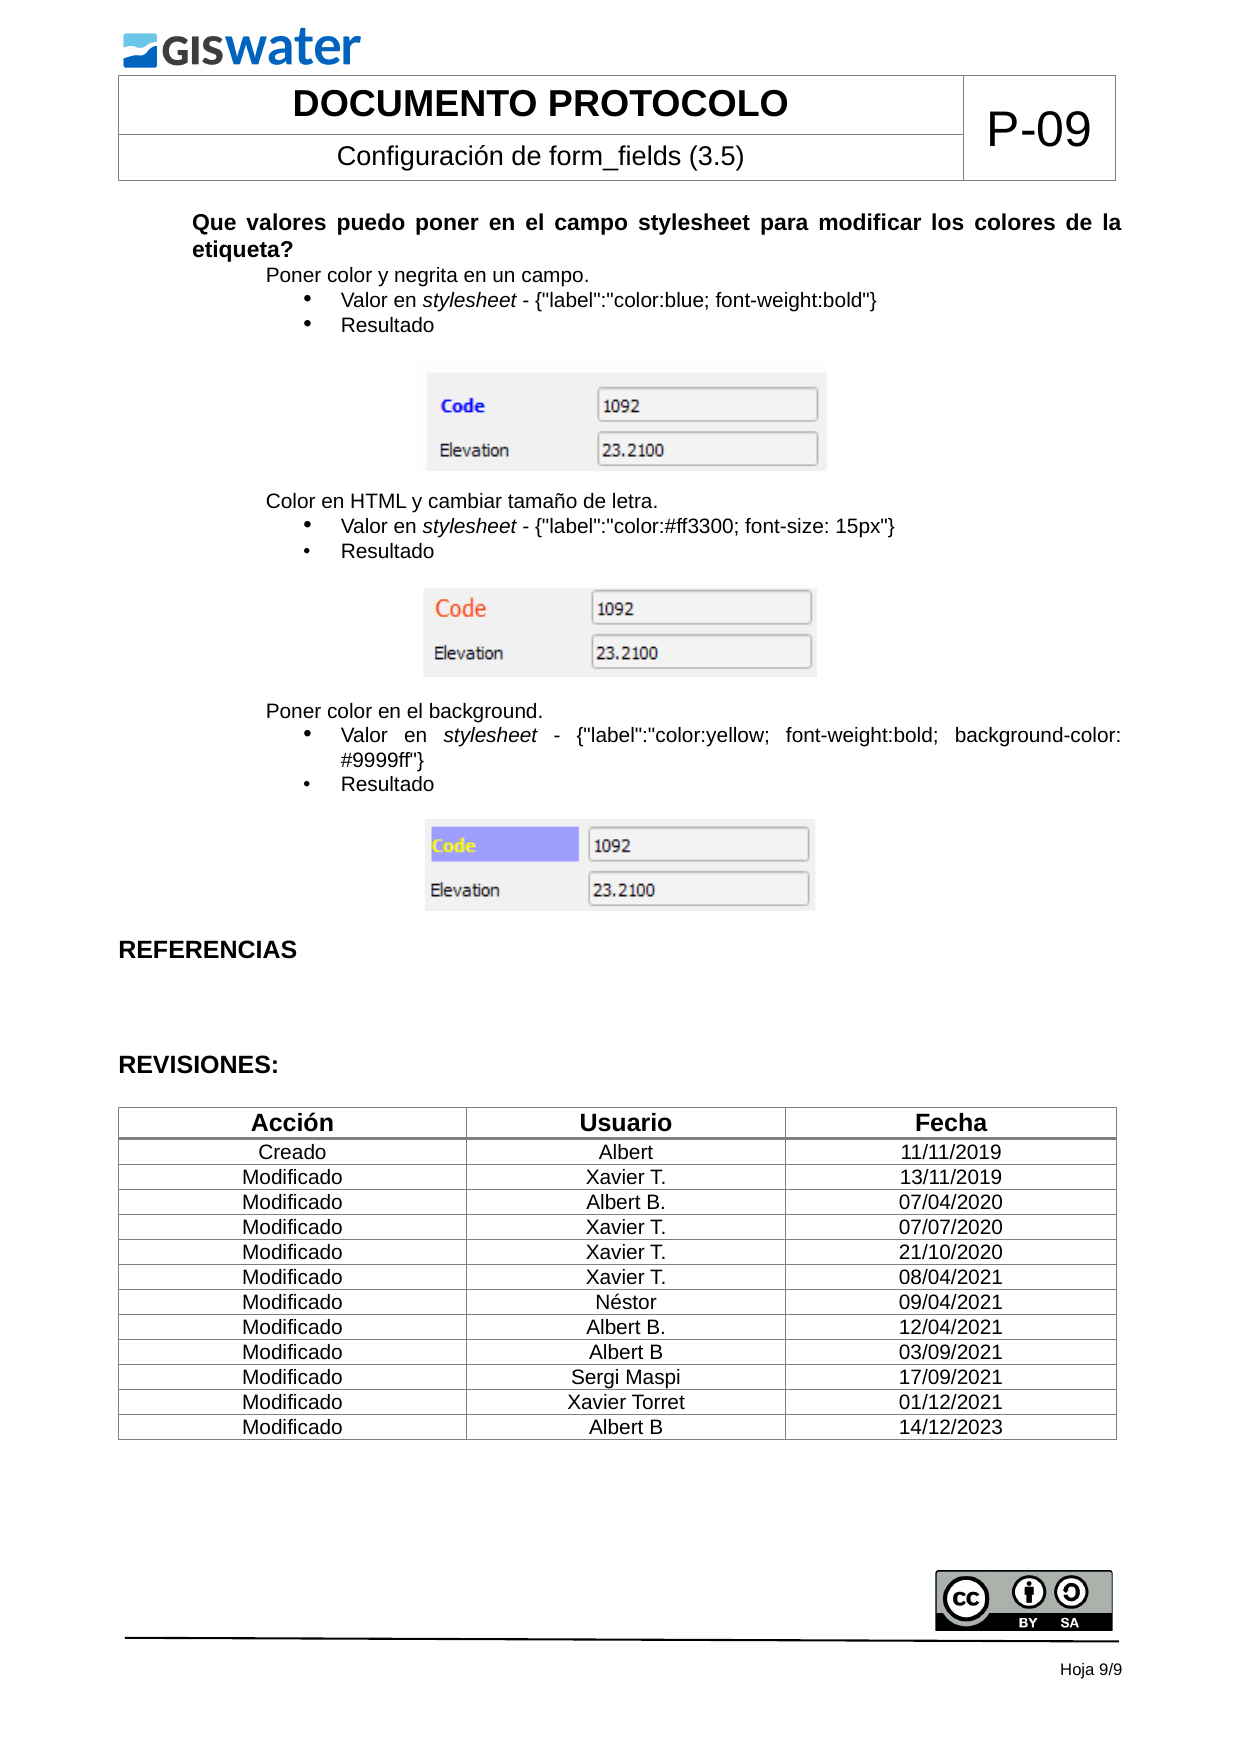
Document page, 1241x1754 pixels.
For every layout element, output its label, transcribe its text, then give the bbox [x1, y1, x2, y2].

table_cell Xavier T. [467, 1215, 785, 1239]
table_cell Modificado [119, 1415, 466, 1439]
table_cell 13/11/2019 [786, 1165, 1116, 1189]
table_cell Modificado [119, 1365, 466, 1389]
list Color en HTML y cambiar tamaño de letra. [266, 489, 1122, 513]
table_cell 08/04/2021 [786, 1265, 1116, 1289]
table_cell 17/09/2021 [786, 1365, 1116, 1389]
picture [424, 819, 816, 911]
table_cell 01/12/2021 [786, 1390, 1116, 1414]
table_cell Modificado [119, 1290, 466, 1314]
list Valor en stylesheet - {"label":"color:#ff3300; font-size: 15px"} [303, 514, 1122, 539]
list Resultado [303, 772, 1122, 796]
table_cell Modificado [119, 1315, 466, 1339]
table_cell Néstor [467, 1290, 785, 1314]
table_cell Albert B [467, 1415, 785, 1439]
table_cell 11/11/2019 [786, 1140, 1116, 1164]
list Poner color en el background. [266, 699, 1122, 723]
table_cell 07/04/2020 [786, 1190, 1116, 1214]
table_cell Modificado [119, 1165, 466, 1189]
table_cell Albert B. [467, 1315, 785, 1339]
list REFERENCIAS [118, 935, 1122, 963]
table_cell Modificado [119, 1340, 466, 1364]
table_cell Xavier Torret [467, 1390, 785, 1414]
table_cell 03/09/2021 [786, 1340, 1116, 1364]
picture [935, 1570, 1113, 1631]
picture [423, 588, 817, 677]
table_cell 07/07/2020 [786, 1215, 1116, 1239]
table_cell Modificado [119, 1190, 466, 1214]
table_cell 09/04/2021 [786, 1290, 1116, 1314]
table_cell Modificado [119, 1265, 466, 1289]
list REVISIONES: [118, 1050, 1122, 1078]
table_cell Creado [119, 1140, 466, 1164]
picture [413, 362, 828, 471]
list Poner color y negrita en un campo. [266, 263, 1122, 287]
list Que valores puedo poner en el campo stylesheet para modificar los colores de la etiqueta? [192, 209, 1122, 262]
table_cell Xavier T. [467, 1165, 785, 1189]
table_cell Modificado [119, 1215, 466, 1239]
table_cell Albert B [467, 1340, 785, 1364]
list Valor en stylesheet - {"label":"color:yellow; font-weight:bold; background-color: #9999ff"} [303, 723, 1122, 772]
table_cell Xavier T. [467, 1265, 785, 1289]
picture [119, 23, 365, 72]
table_cell 21/10/2020 [786, 1240, 1116, 1264]
list Resultado [303, 313, 1122, 338]
table_header Acción [119, 1108, 466, 1137]
table_cell Albert [467, 1140, 785, 1164]
list Resultado [303, 539, 1122, 563]
table_header Fecha [786, 1108, 1116, 1137]
table_cell Albert B. [467, 1190, 785, 1214]
table_cell Modificado [119, 1240, 466, 1264]
table_cell Modificado [119, 1390, 466, 1414]
table_cell Sergi Maspi [467, 1365, 785, 1389]
table_cell 14/12/2023 [786, 1415, 1116, 1439]
list Valor en stylesheet - {"label":"color:blue; font-weight:bold"} [303, 287, 1122, 312]
table_cell Xavier T. [467, 1240, 785, 1264]
table_header Usuario [467, 1108, 785, 1137]
table_cell 12/04/2021 [786, 1315, 1116, 1339]
